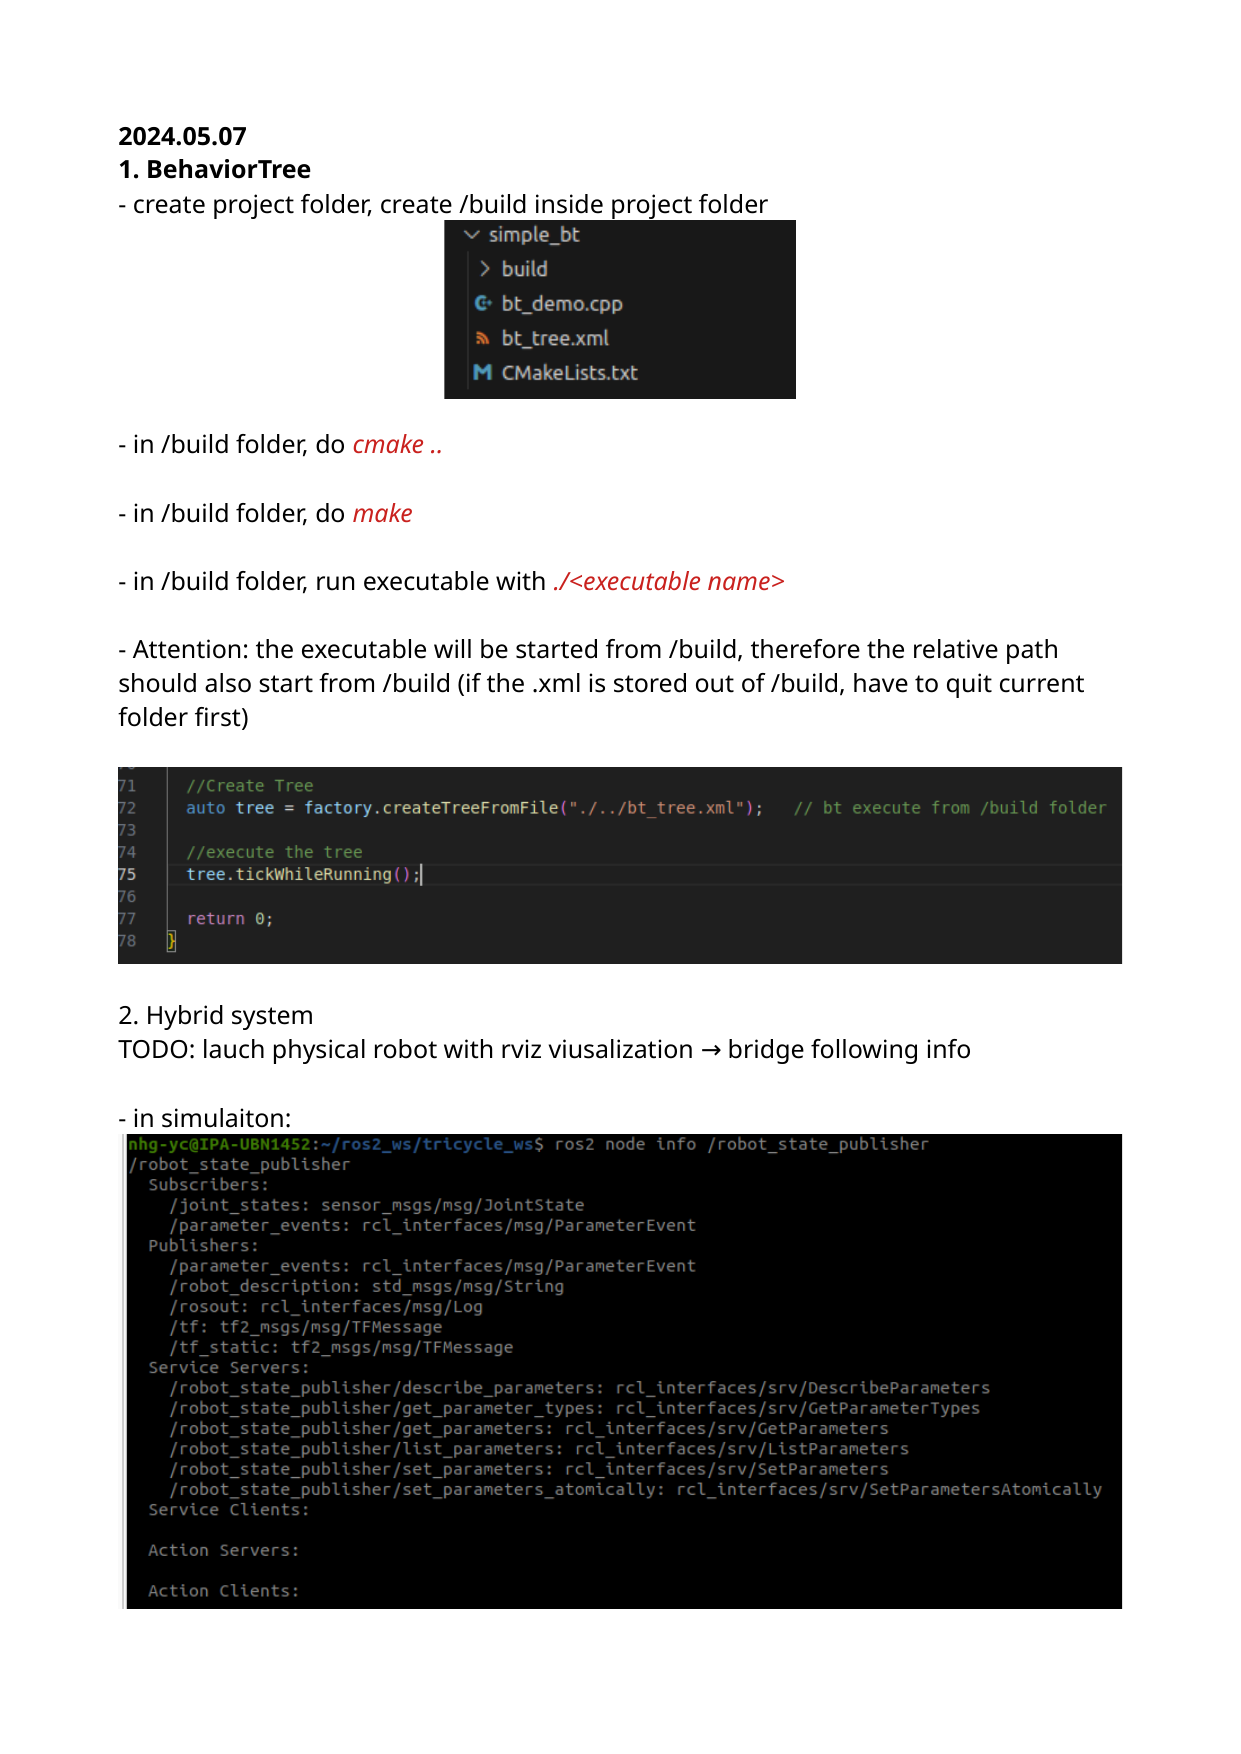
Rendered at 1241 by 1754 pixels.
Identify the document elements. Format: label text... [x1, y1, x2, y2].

text - create project folder, create /build inside project folder [118, 186, 1122, 220]
text 2024.05.07 [118, 118, 1122, 152]
text - in /build folder, run executable with ./<executable name> [118, 563, 1122, 597]
text - in /build folder, do make [118, 495, 1122, 529]
text TODO: lauch physical robot with rviz viusalization → bridge following info [118, 1032, 1122, 1066]
text - Attention: the executable will be started from /build, therefore the relative path should also start from /build (if the .xml is stored out of /build, have to quit current folder first) [118, 632, 1122, 734]
text 2. Hybrid system [118, 998, 1122, 1032]
text - in simulaiton: [118, 1100, 1122, 1134]
text 1. BehaviorTree [118, 152, 1122, 186]
text - in /build folder, do cmake .. [118, 427, 1122, 461]
